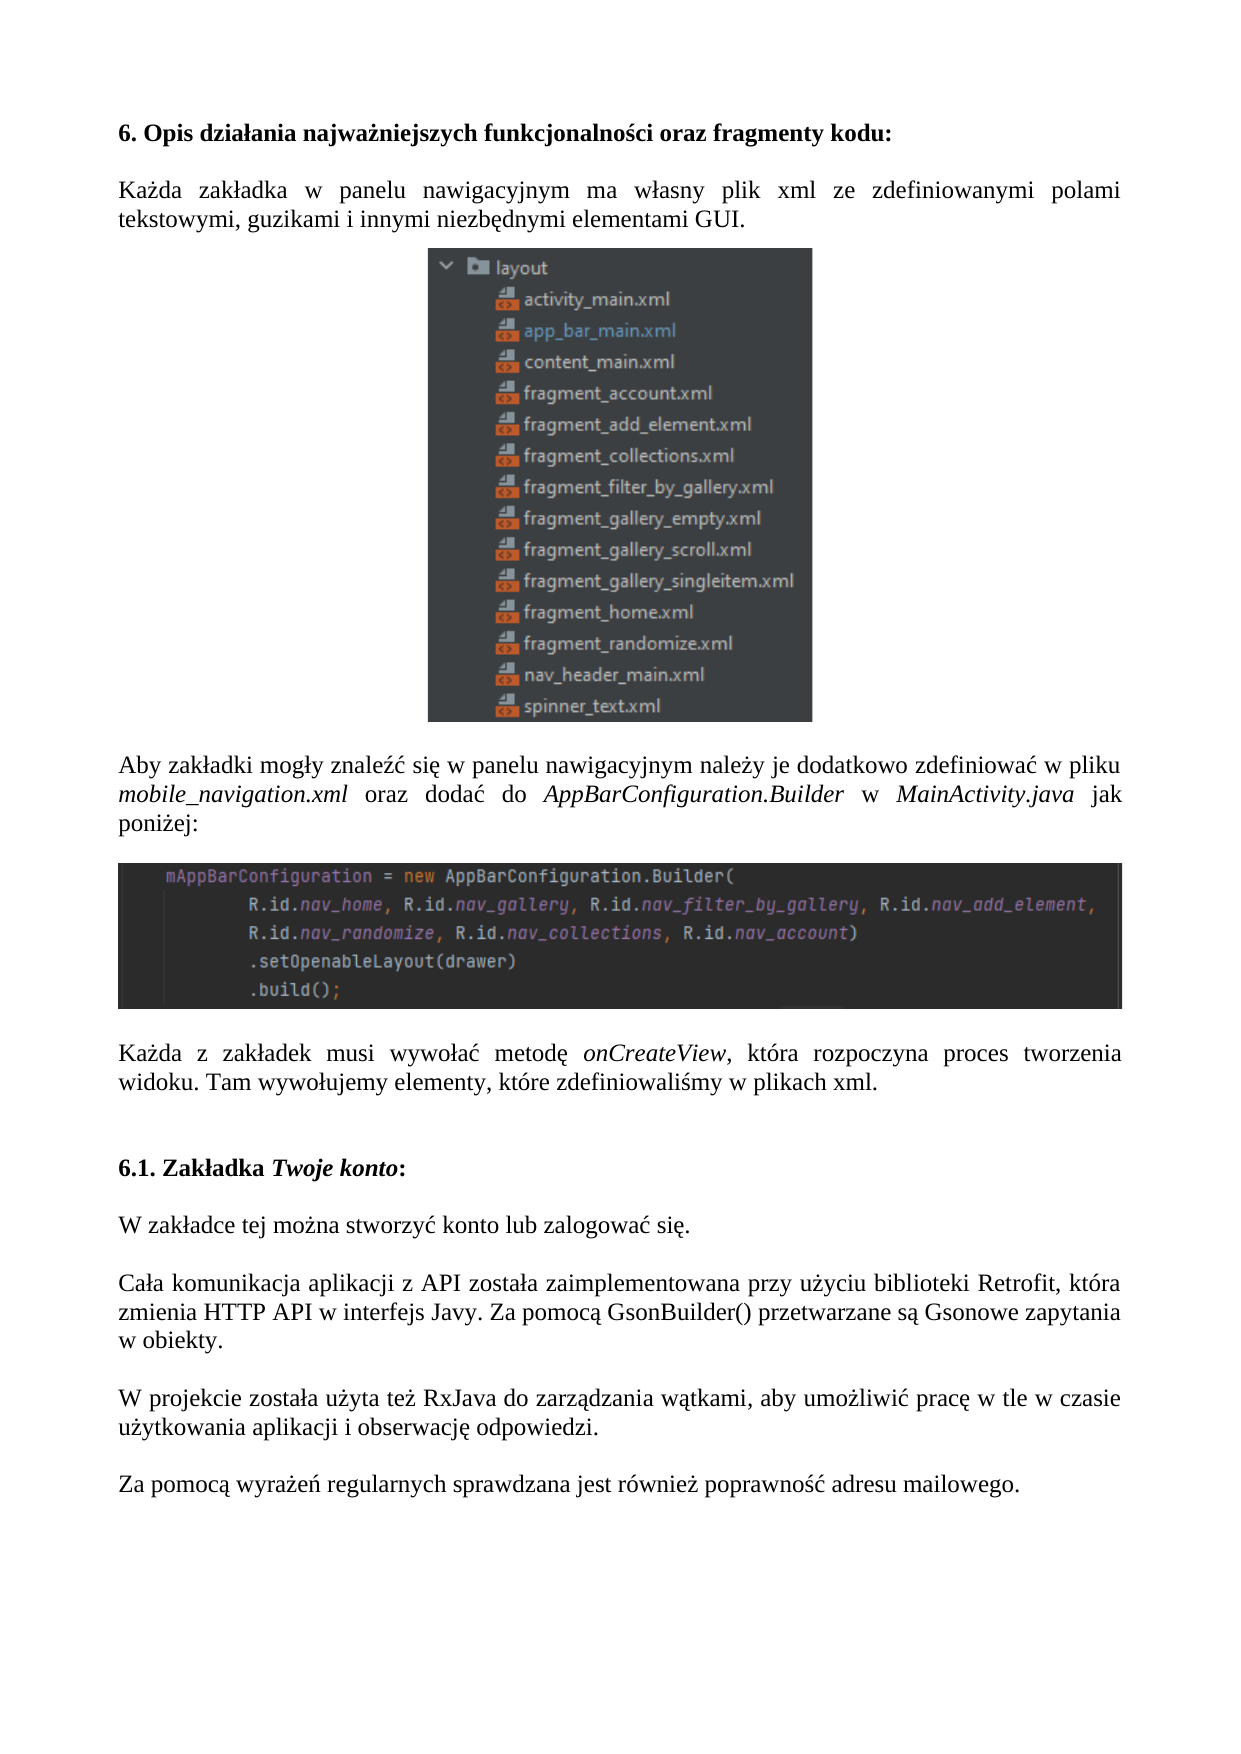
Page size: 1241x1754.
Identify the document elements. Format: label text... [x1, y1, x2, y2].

picture [118, 863, 1123, 1009]
text Za pomocą wyrażeń regularnych sprawdzana jest również poprawność adresu mailowego. [118, 1469, 1122, 1498]
text Aby zakładki mogły znaleźć się w panelu nawigacyjnym należy je dodatkowo zdefiniować w pliku mobile_navigation.xml oraz dodać do AppBarConfiguration.Builder w MainActivity.java jak poniżej: [118, 751, 1122, 837]
text W projekcie została użyta też RxJava do zarządzania wątkami, aby umożliwić pracę w tle w czasie użytkowania aplikacji i obserwację odpowiedzi. [118, 1383, 1122, 1440]
text Każda zakładka w panelu nawigacyjnym ma własny plik xml ze zdefiniowanymi polami tekstowymi, guzikami i innymi niezbędnymi elementami GUI. [118, 176, 1122, 233]
text 6.1. Zakładka Twoje konto: [118, 1153, 1122, 1182]
picture [427, 248, 813, 722]
text Każda z zakładek musi wywołać metodę onCreateView, która rozpoczyna proces tworzenia widoku. Tam wywołujemy elementy, które zdefiniowaliśmy w plikach xml. [118, 1038, 1122, 1095]
text 6. Opis działania najważniejszych funkcjonalności oraz fragmenty kodu: [118, 118, 1122, 147]
text W zakładce tej można stworzyć konto lub zalogować się. [118, 1210, 1122, 1239]
text Cała komunikacja aplikacji z API została zaimplementowana przy użyciu biblioteki Retrofit, która zmienia HTTP API w interfejs Javy. Za pomocą GsonBuilder() przetwarzane są Gsonowe zapytania w obiekty. [118, 1268, 1122, 1354]
